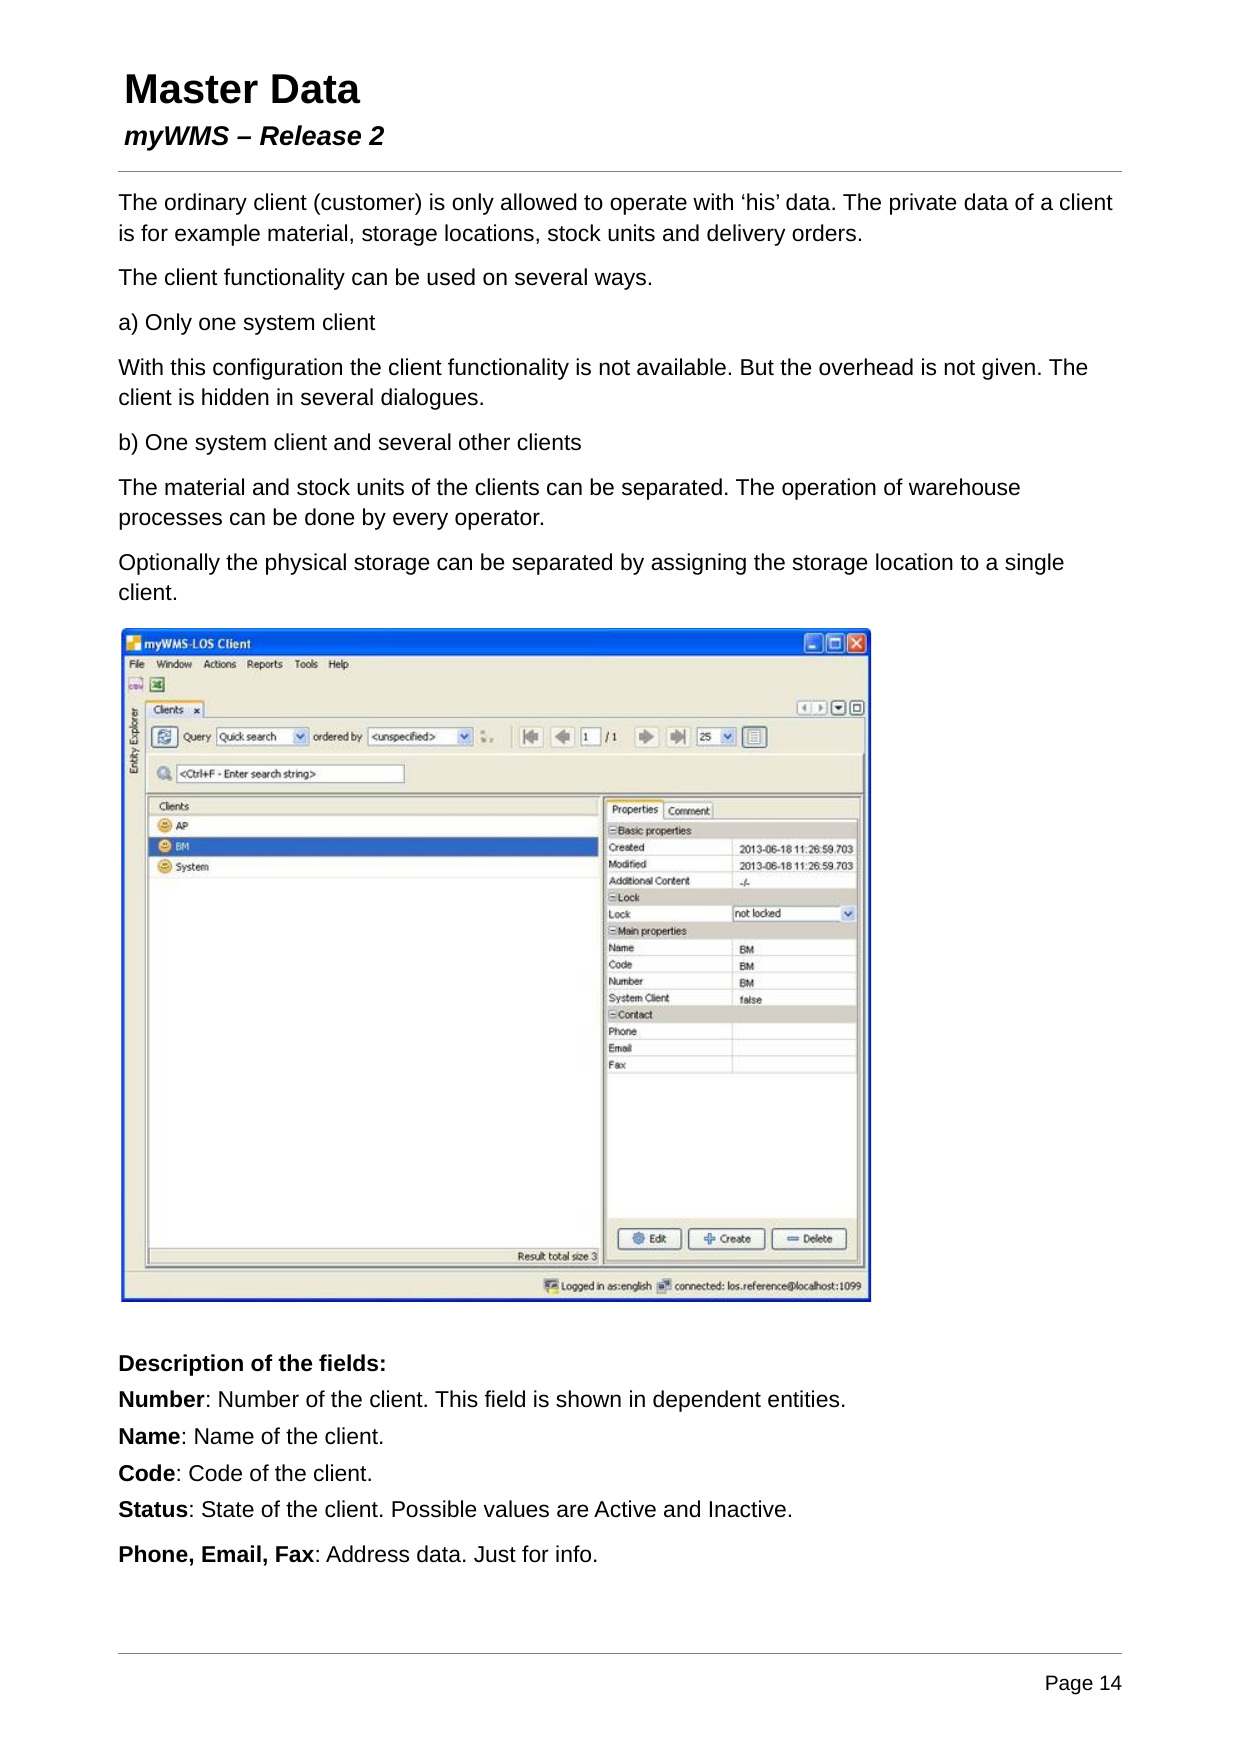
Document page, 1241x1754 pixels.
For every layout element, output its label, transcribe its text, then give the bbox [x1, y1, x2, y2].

text a) Only one system client [118, 309, 1122, 335]
text b) One system client and several other clients [118, 429, 1122, 455]
text Status: State of the client. Possible values are Active and Inactive. [118, 1496, 1122, 1523]
text The ordinary client (customer) is only allowed to operate with ‘his’ data. The private data of a client is for example material, storage locations, stock units and delivery orders. [118, 189, 1122, 246]
text With this configuration the client functionality is not available. But the overhead is not given. The client is hidden in several dialogues. [118, 354, 1122, 410]
text Phone, Email, Fax: Address data. Just for info. [118, 1541, 1122, 1568]
text Code: Code of the client. [118, 1460, 1122, 1486]
picture [121, 628, 872, 1302]
text Description of the fields: [118, 1350, 1122, 1376]
text Number: Number of the client. This field is shown in dependent entities. [118, 1386, 1122, 1413]
text Name: Name of the client. [118, 1423, 1122, 1449]
text The client functionality can be used on several ways. [118, 264, 1122, 291]
text The material and stock units of the clients can be separated. The operation of warehouse processes can be done by every operator. [118, 474, 1122, 530]
text Optionally the physical storage can be separated by assigning the storage location to a single client. [118, 549, 1122, 605]
